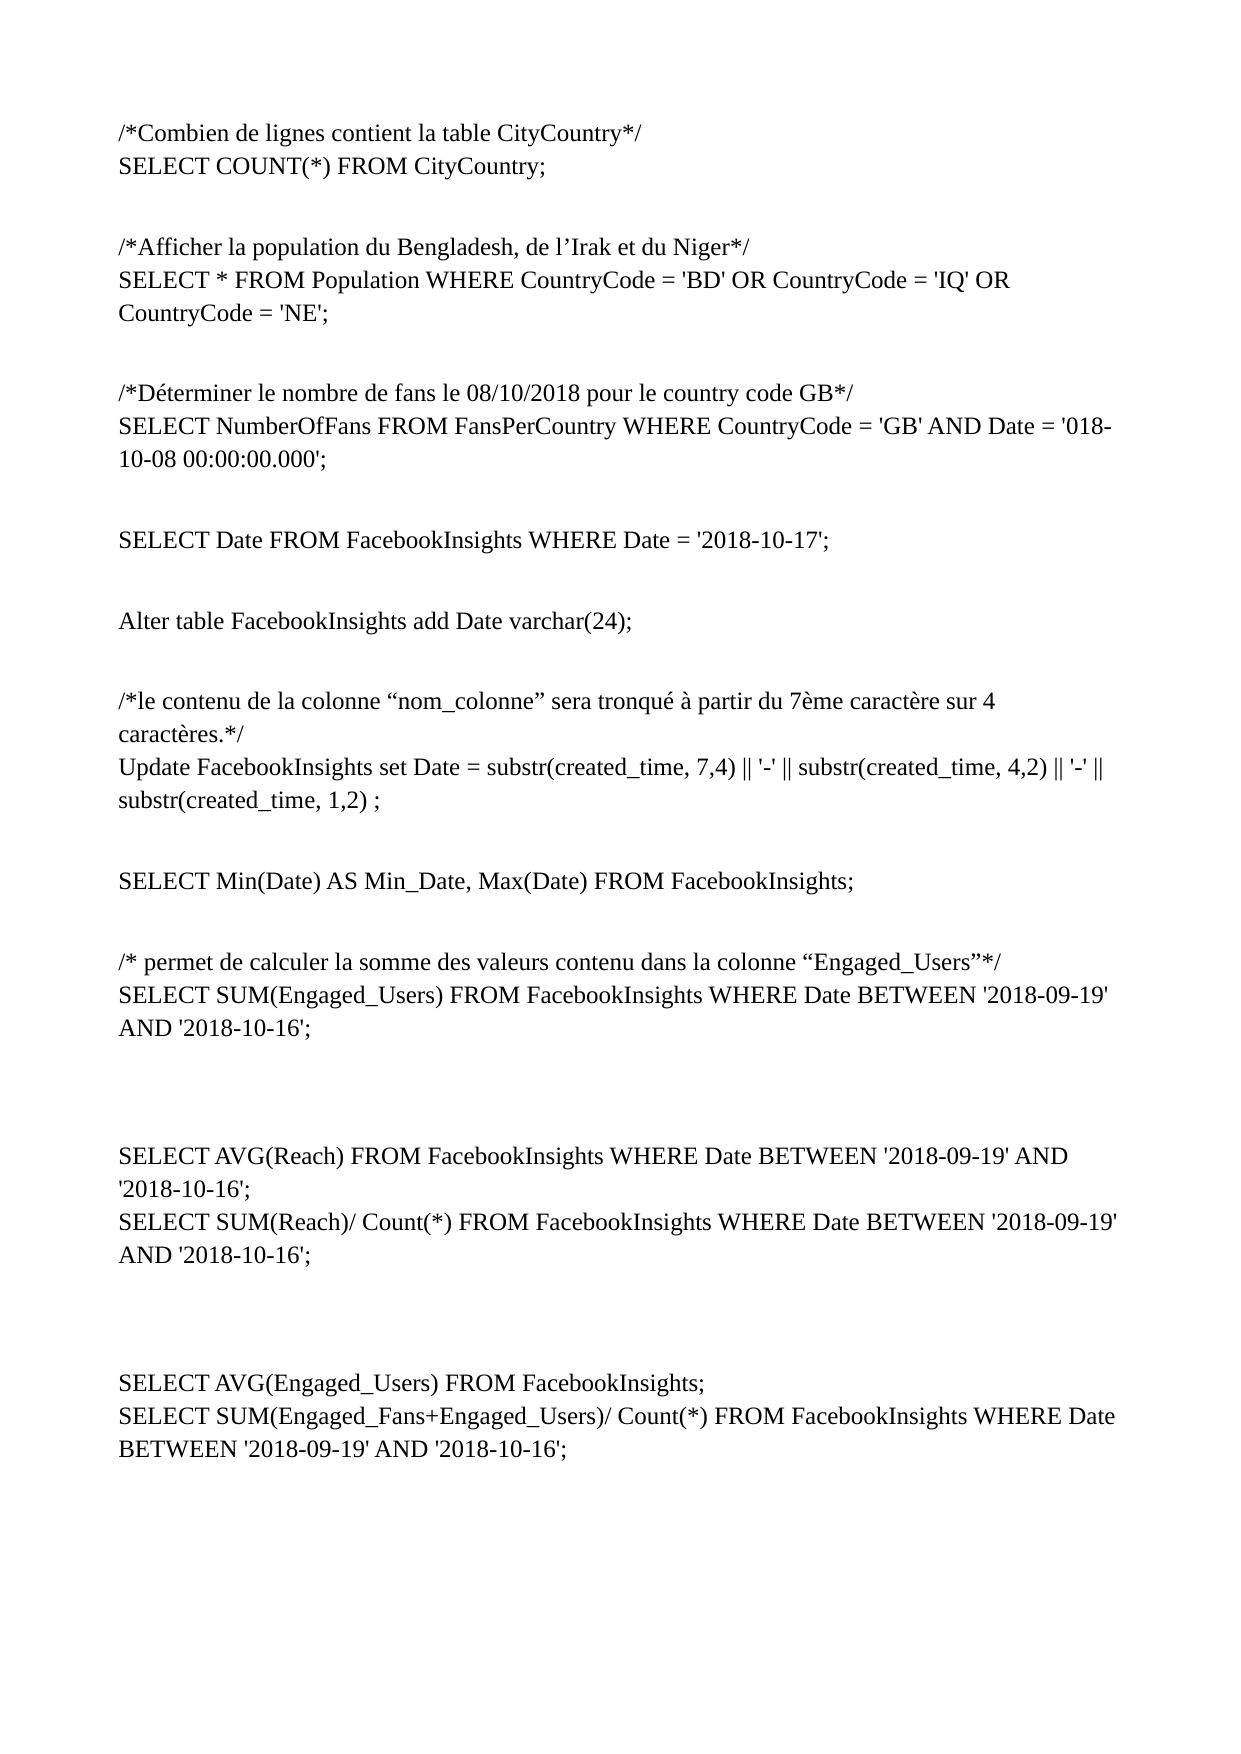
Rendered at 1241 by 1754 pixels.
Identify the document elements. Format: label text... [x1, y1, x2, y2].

text /*Combien de lignes contient la table CityCountry*/ [118, 118, 1122, 147]
text SELECT * FROM Population WHERE CountryCode = 'BD' OR CountryCode = 'IQ' OR CountryCode = 'NE'; [118, 265, 1122, 327]
text /* permet de calculer la somme des valeurs contenu dans la colonne “Engaged_Users”*/ [118, 947, 1122, 975]
text SELECT SUM(Engaged_Users) FROM FacebookInsights WHERE Date BETWEEN '2018-09-19' AND '2018-10-16'; [118, 980, 1122, 1041]
text SELECT Date FROM FacebookInsights WHERE Date = '2018-10-17'; [118, 525, 1122, 554]
text SELECT SUM(Reach)/ Count(*) FROM FacebookInsights WHERE Date BETWEEN '2018-09-19' AND '2018-10-16'; [118, 1207, 1122, 1269]
text Alter table FacebookInsights add Date varchar(24); [118, 606, 1122, 634]
text SELECT NumberOfFans FROM FansPerCountry WHERE CountryCode = 'GB' AND Date = '018-10-08 00:00:00.000'; [118, 411, 1122, 473]
text /*Déterminer le nombre de fans le 08/10/2018 pour le country code GB*/ [118, 378, 1122, 407]
text /*Afficher la population du Bengladesh, de l’Irak et du Niger*/ [118, 232, 1122, 261]
text SELECT AVG(Engaged_Users) FROM FacebookInsights; [118, 1368, 1122, 1397]
text Update FacebookInsights set Date = substr(created_time, 7,4) || '-' || substr(created_time, 4,2) || '-' || substr(created_time, 1,2) ; [118, 752, 1122, 814]
text SELECT AVG(Reach) FROM FacebookInsights WHERE Date BETWEEN '2018-09-19' AND '2018-10-16'; [118, 1141, 1122, 1203]
text /*le contenu de la colonne “nom_colonne” sera tronqué à partir du 7ème caractère sur 4 caractères.*/ [118, 686, 1122, 748]
text SELECT SUM(Engaged_Fans+Engaged_Users)/ Count(*) FROM FacebookInsights WHERE Date BETWEEN '2018-09-19' AND '2018-10-16'; [118, 1401, 1122, 1463]
text SELECT COUNT(*) FROM CityCountry; [118, 151, 1122, 180]
text SELECT Min(Date) AS Min_Date, Max(Date) FROM FacebookInsights; [118, 866, 1122, 895]
